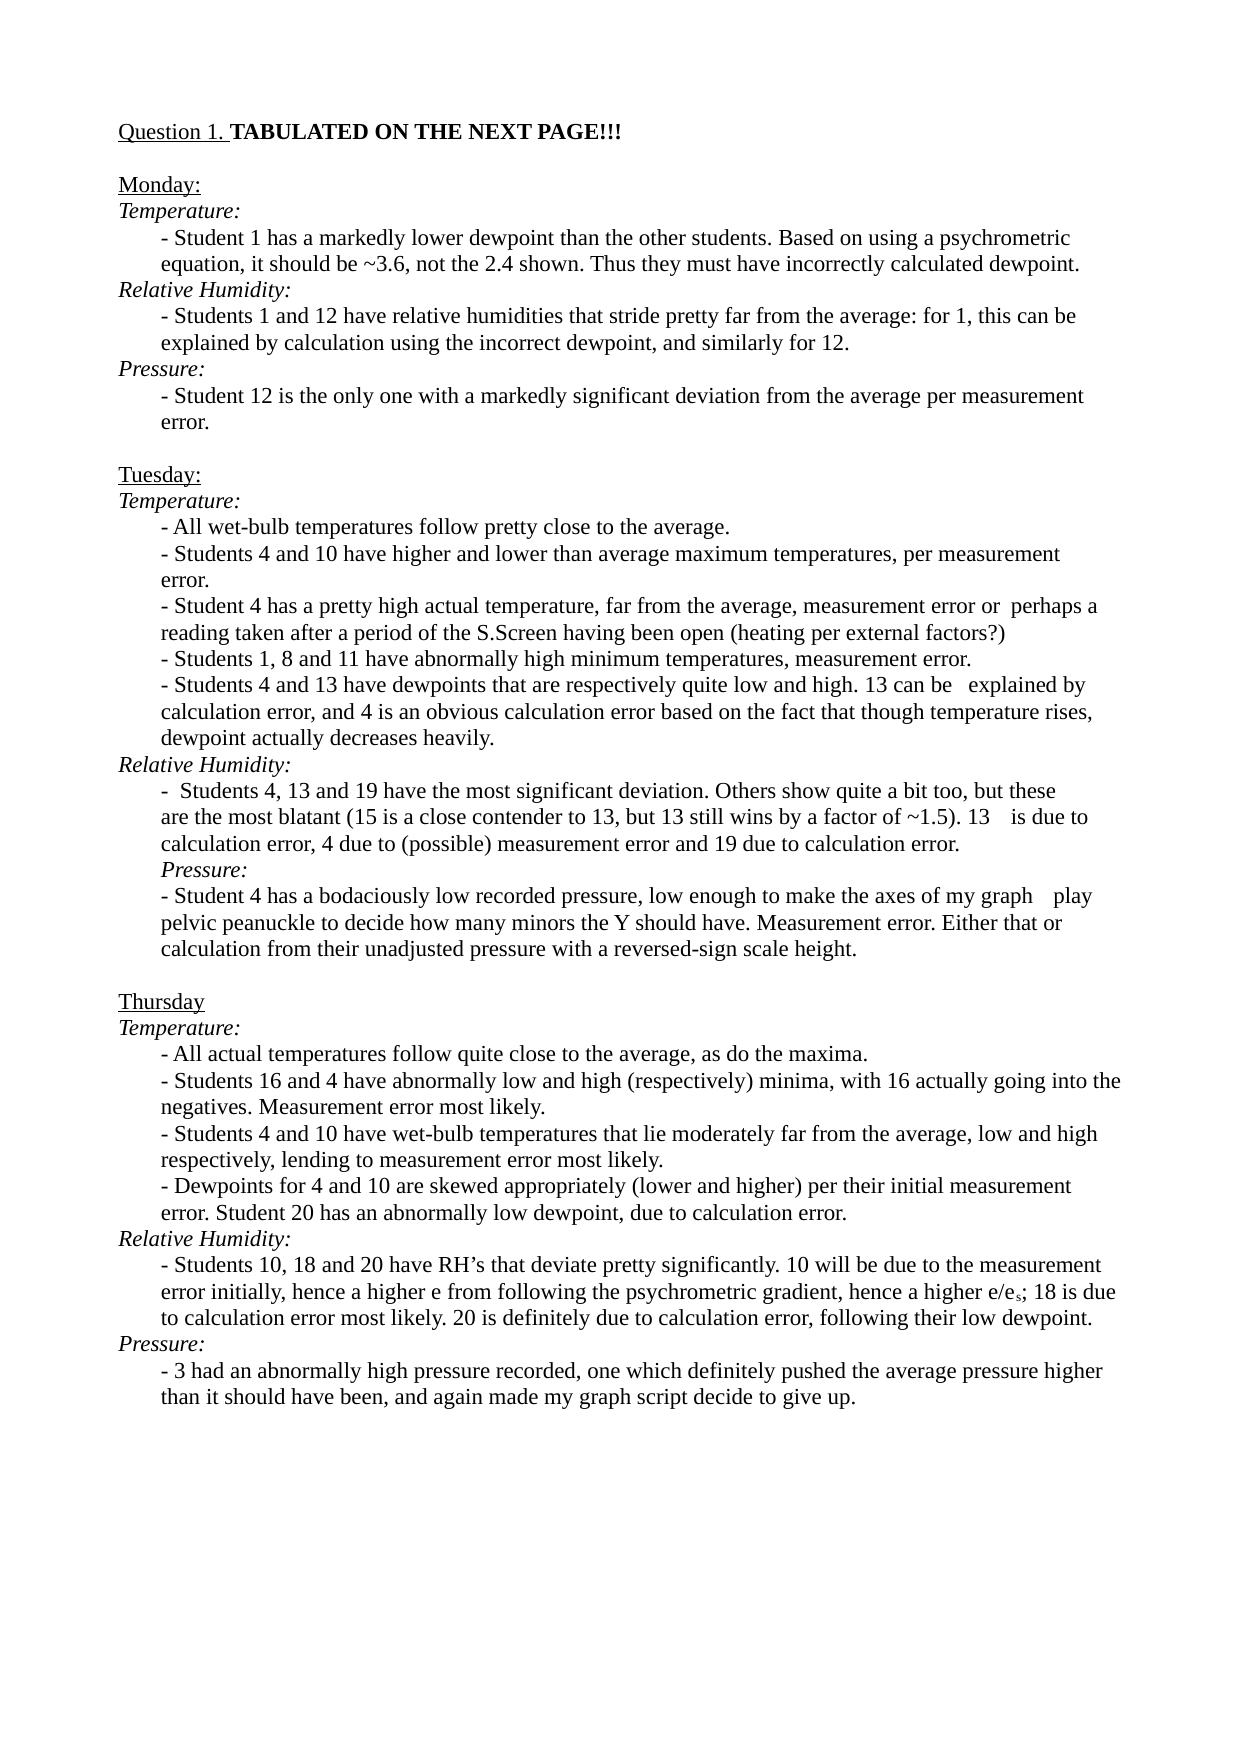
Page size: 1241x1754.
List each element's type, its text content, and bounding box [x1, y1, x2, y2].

text - Student 12 is the only one with a markedly significant deviation from the average per measurement error. [118, 382, 1122, 434]
text - Students 16 and 4 have abnormally low and high (respectively) minima, with 16 actually going into the negatives. Measurement error most likely. [118, 1067, 1122, 1119]
text - 3 had an abnormally high pressure recorded, one which definitely pushed the average pressure higher than it should have been, and again made my graph script decide to give up. [118, 1357, 1122, 1409]
text Relative Humidity: [118, 751, 1122, 777]
text - All wet-bulb temperatures follow pretty close to the average. [118, 513, 1122, 540]
text - Dewpoints for 4 and 10 are skewed appropriately (lower and higher) per their initial measurement error. Student 20 has an abnormally low dewpoint, due to calculation error. [118, 1172, 1122, 1225]
text - Students 4, 13 and 19 have the most significant deviation. Others show quite a bit too, but these are the most blatant (15 is a close contender to 13, but 13 still wins by a factor of ~1.5). 13 is due to calculation error, 4 due to (possible) measurement error and 19 due to calculation error. [118, 777, 1122, 856]
text - Students 1 and 12 have relative humidities that stride pretty far from the average: for 1, this can be explained by calculation using the incorrect dewpoint, and similarly for 12. [118, 303, 1122, 355]
text Monday: [118, 171, 1122, 197]
text Tuesday: [118, 461, 1122, 487]
text - All actual temperatures follow quite close to the average, as do the maxima. [118, 1041, 1122, 1067]
text Temperature: [118, 1014, 1122, 1041]
text - Student 4 has a bodaciously low recorded pressure, low enough to make the axes of my graph play pelvic peanuckle to decide how many minors the Y should have. Measurement error. Either that or calculation from their unadjusted pressure with a reversed-sign scale height. [118, 882, 1122, 961]
text Thursday [118, 988, 1122, 1014]
text - Students 4 and 13 have dewpoints that are respectively quite low and high. 13 can be explained by calculation error, and 4 is an obvious calculation error based on the fact that though temperature rises, dewpoint actually decreases heavily. [118, 672, 1122, 751]
text Question 1. TABULATED ON THE NEXT PAGE!!! [118, 118, 1122, 144]
text Pressure: [118, 355, 1122, 382]
text Temperature: [118, 197, 1122, 223]
text - Students 1, 8 and 11 have abnormally high minimum temperatures, measurement error. [118, 645, 1122, 672]
text Relative Humidity: [118, 1225, 1122, 1251]
text - Student 4 has a pretty high actual temperature, far from the average, measurement error or perhaps a reading taken after a period of the S.Screen having been open (heating per external factors?) [118, 592, 1122, 645]
text - Students 10, 18 and 20 have RH’s that deviate pretty significantly. 10 will be due to the measurement error initially, hence a higher e from following the psychrometric gradient, hence a higher e/es; 18 is due to calculation error most likely. 20 is definitely due to calculation error, following their low dewpoint. [118, 1251, 1122, 1330]
text - Students 4 and 10 have higher and lower than average maximum temperatures, per measurement error. [118, 540, 1122, 592]
text Pressure: [118, 856, 1122, 882]
text Temperature: [118, 487, 1122, 513]
text Relative Humidity: [118, 276, 1122, 303]
text - Students 4 and 10 have wet-bulb temperatures that lie moderately far from the average, low and high respectively, lending to measurement error most likely. [118, 1119, 1122, 1172]
text Pressure: [118, 1330, 1122, 1357]
text - Student 1 has a markedly lower dewpoint than the other students. Based on using a psychrometric equation, it should be ~3.6, not the 2.4 shown. Thus they must have incorrectly calculated dewpoint. [118, 223, 1122, 276]
